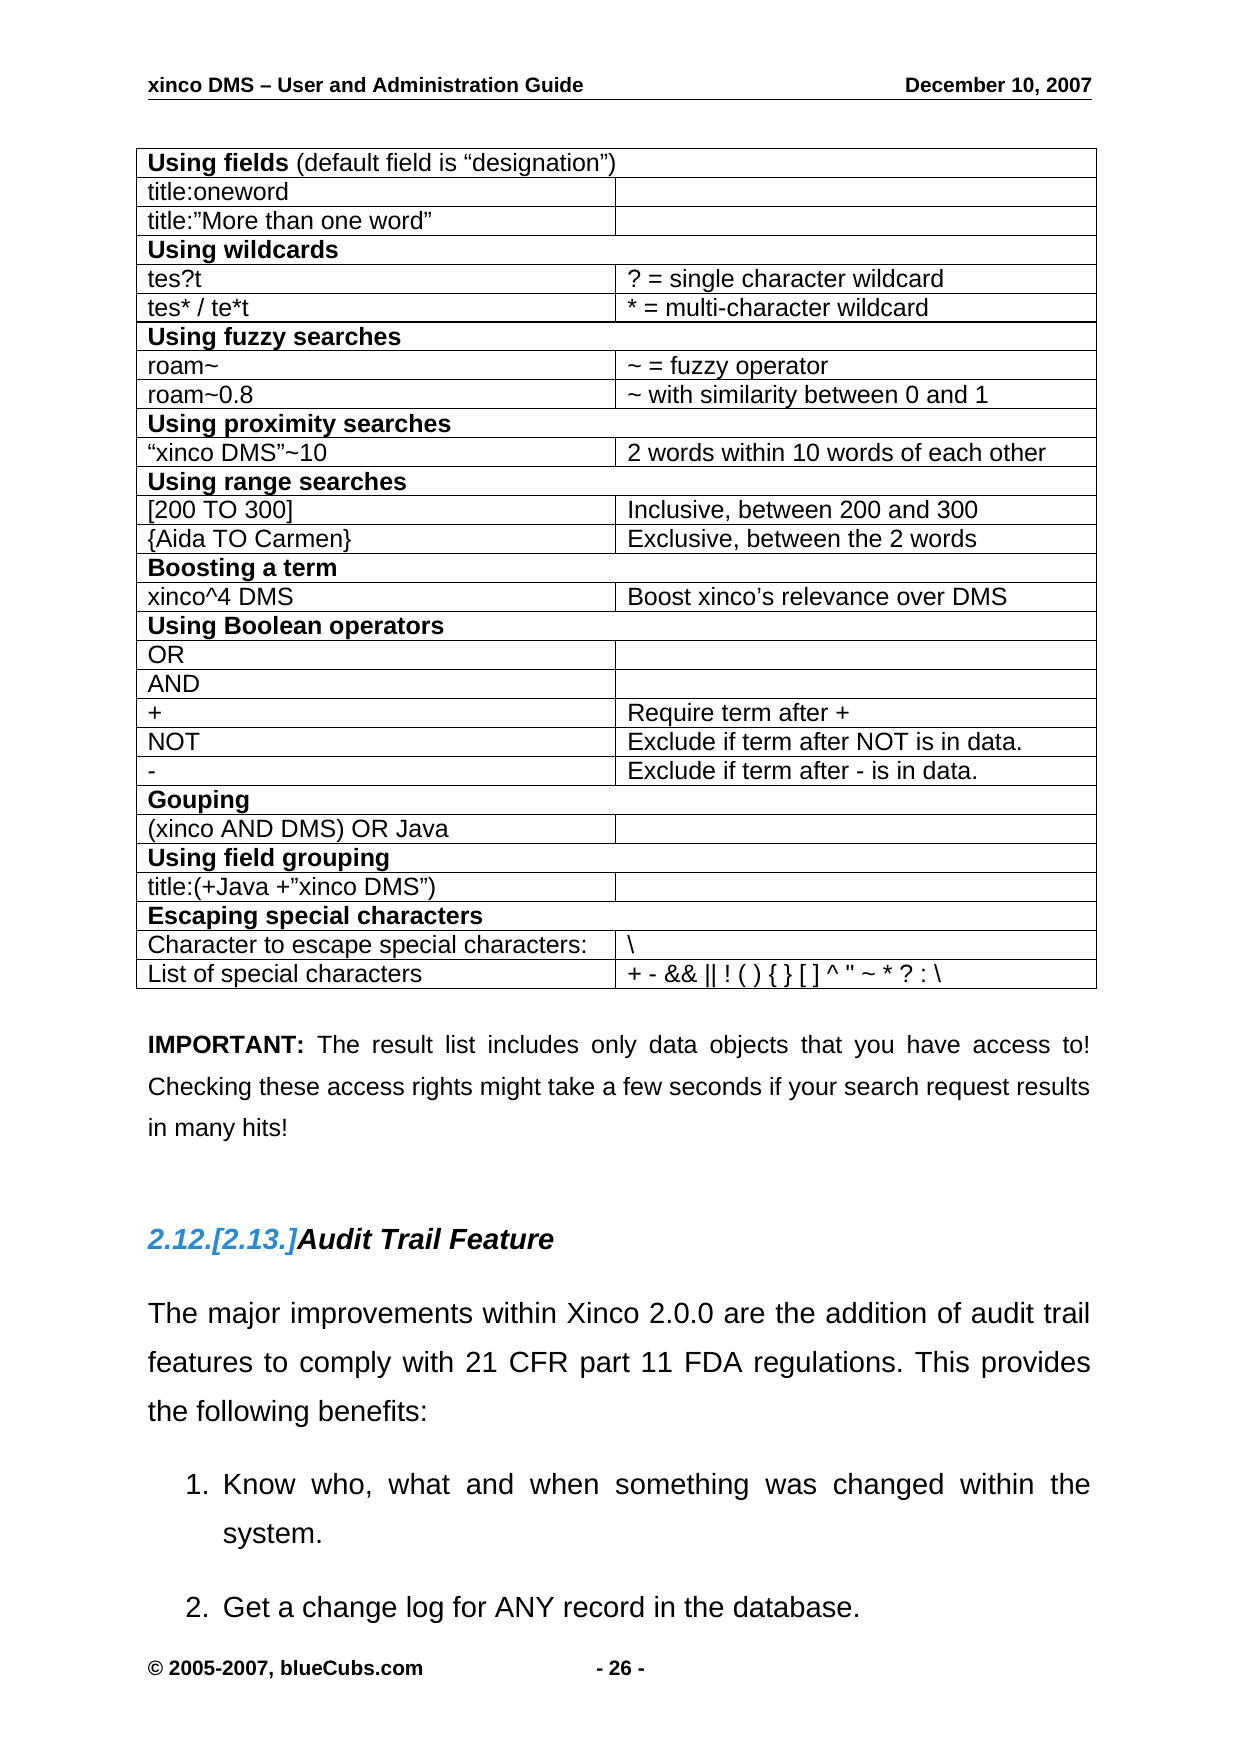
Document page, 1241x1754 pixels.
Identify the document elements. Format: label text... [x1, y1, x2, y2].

table_cell Using wildcards [137, 236, 1096, 263]
table_cell tes* / te*t [137, 294, 615, 321]
table_cell * = multi-character wildcard [616, 294, 1096, 321]
table_cell “xinco DMS”~10 [137, 438, 615, 466]
table_cell [616, 207, 1096, 234]
table_cell Gouping [137, 786, 1096, 814]
table_cell Using proximity searches [137, 409, 1096, 437]
table_cell Using Boolean operators [137, 612, 1096, 640]
table_cell title:”More than one word” [137, 207, 615, 234]
table_cell ? = single character wildcard [616, 265, 1096, 292]
table_cell Using range searches [137, 467, 1096, 495]
table_cell [616, 641, 1096, 669]
table_cell roam~0.8 [137, 380, 615, 408]
table_cell Inclusive, between 200 and 300 [616, 496, 1096, 524]
text The major improvements within Xinco 2.0.0 are the addition of audit trail features to comply with 21 CFR part 11 FDA regulations. This provides the following benefits: [148, 1297, 1092, 1427]
table_cell Require term after + [616, 699, 1096, 727]
table_cell tes?t [137, 265, 615, 292]
table_cell [616, 670, 1096, 698]
table_cell roam~ [137, 351, 615, 379]
table_cell Using fuzzy searches [137, 323, 1096, 350]
table_header Using fields (default field is “designation”) [137, 149, 1096, 177]
table_cell 2 words within 10 words of each other [616, 438, 1096, 466]
table_cell NOT [137, 728, 615, 756]
list Get a change log for ANY record in the database. [185, 1591, 1092, 1624]
table_cell (xinco AND DMS) OR Java [137, 815, 615, 843]
table_cell [616, 873, 1096, 901]
table_cell \ [616, 931, 1096, 958]
table_cell Exclusive, between the 2 words [616, 525, 1096, 553]
table_cell title:oneword [137, 178, 615, 206]
table_cell [616, 815, 1096, 843]
table_cell ~ = fuzzy operator [616, 351, 1096, 379]
table_cell Using field grouping [137, 844, 1096, 872]
table_cell - [137, 757, 615, 785]
text IMPORTANT: The result list includes only data objects that you have access to! Checking these access rights might take a few seconds if your search request results in many hits! [148, 1030, 1092, 1142]
table_cell title:(+Java +”xinco DMS”) [137, 873, 615, 901]
table_cell Exclude if term after NOT is in data. [616, 728, 1096, 756]
table_cell + [137, 699, 615, 727]
table_cell + - && || ! ( ) { } [ ] ^ " ~ * ? : \ [616, 960, 1096, 987]
subtitle Audit Trail Feature [148, 1223, 1092, 1256]
table_cell Escaping special characters [137, 902, 1096, 929]
table_cell List of special characters [137, 960, 615, 987]
table_cell Exclude if term after - is in data. [616, 757, 1096, 785]
table_cell ~ with similarity between 0 and 1 [616, 380, 1096, 408]
table_cell [200 TO 300] [137, 496, 615, 524]
table_cell AND [137, 670, 615, 698]
table_cell [616, 178, 1096, 206]
table_cell {Aida TO Carmen} [137, 525, 615, 553]
table_cell xinco^4 DMS [137, 583, 615, 611]
table_cell OR [137, 641, 615, 669]
table_cell Boost xinco’s relevance over DMS [616, 583, 1096, 611]
table_cell Character to escape special characters: [137, 931, 615, 958]
list Know who, what and when something was changed within the system. [185, 1468, 1092, 1550]
table_cell Boosting a term [137, 554, 1096, 582]
